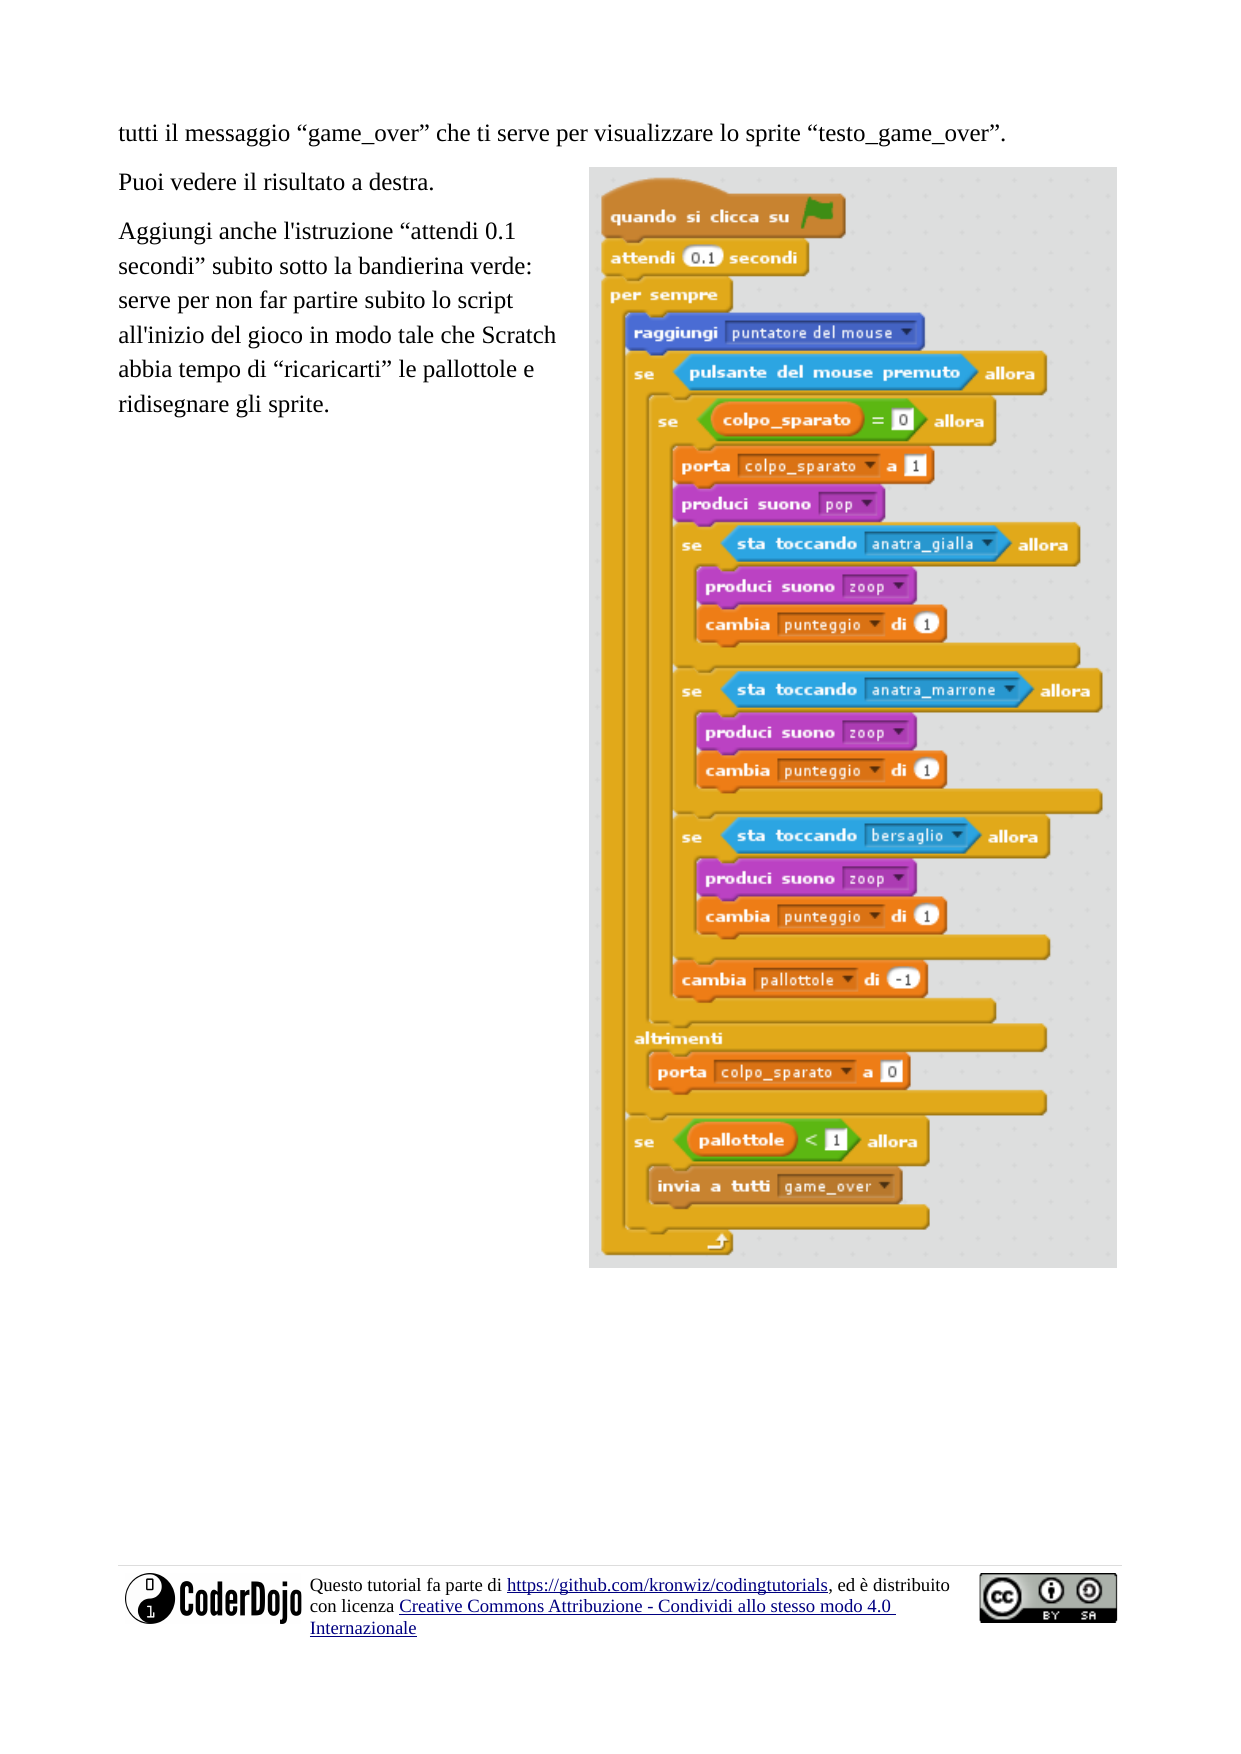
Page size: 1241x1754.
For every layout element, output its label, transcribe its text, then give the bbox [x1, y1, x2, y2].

text Puoi vedere il risultato a destra. [118, 167, 589, 196]
text Aggiungi anche l'istruzione “attendi 0.1 secondi” subito sotto la bandierina verde: serve per non far partire subito lo script all'inizio del gioco in modo tale che Scratch abbia tempo di “ricaricarti” le pallottole e ridisegnare gli sprite. [118, 216, 589, 417]
picture [125, 1573, 302, 1624]
text tutti il messaggio “game_over” che ti serve per visualizzare lo sprite “testo_game_over”. [118, 118, 1122, 147]
picture [589, 167, 1117, 1268]
picture [979, 1573, 1118, 1623]
